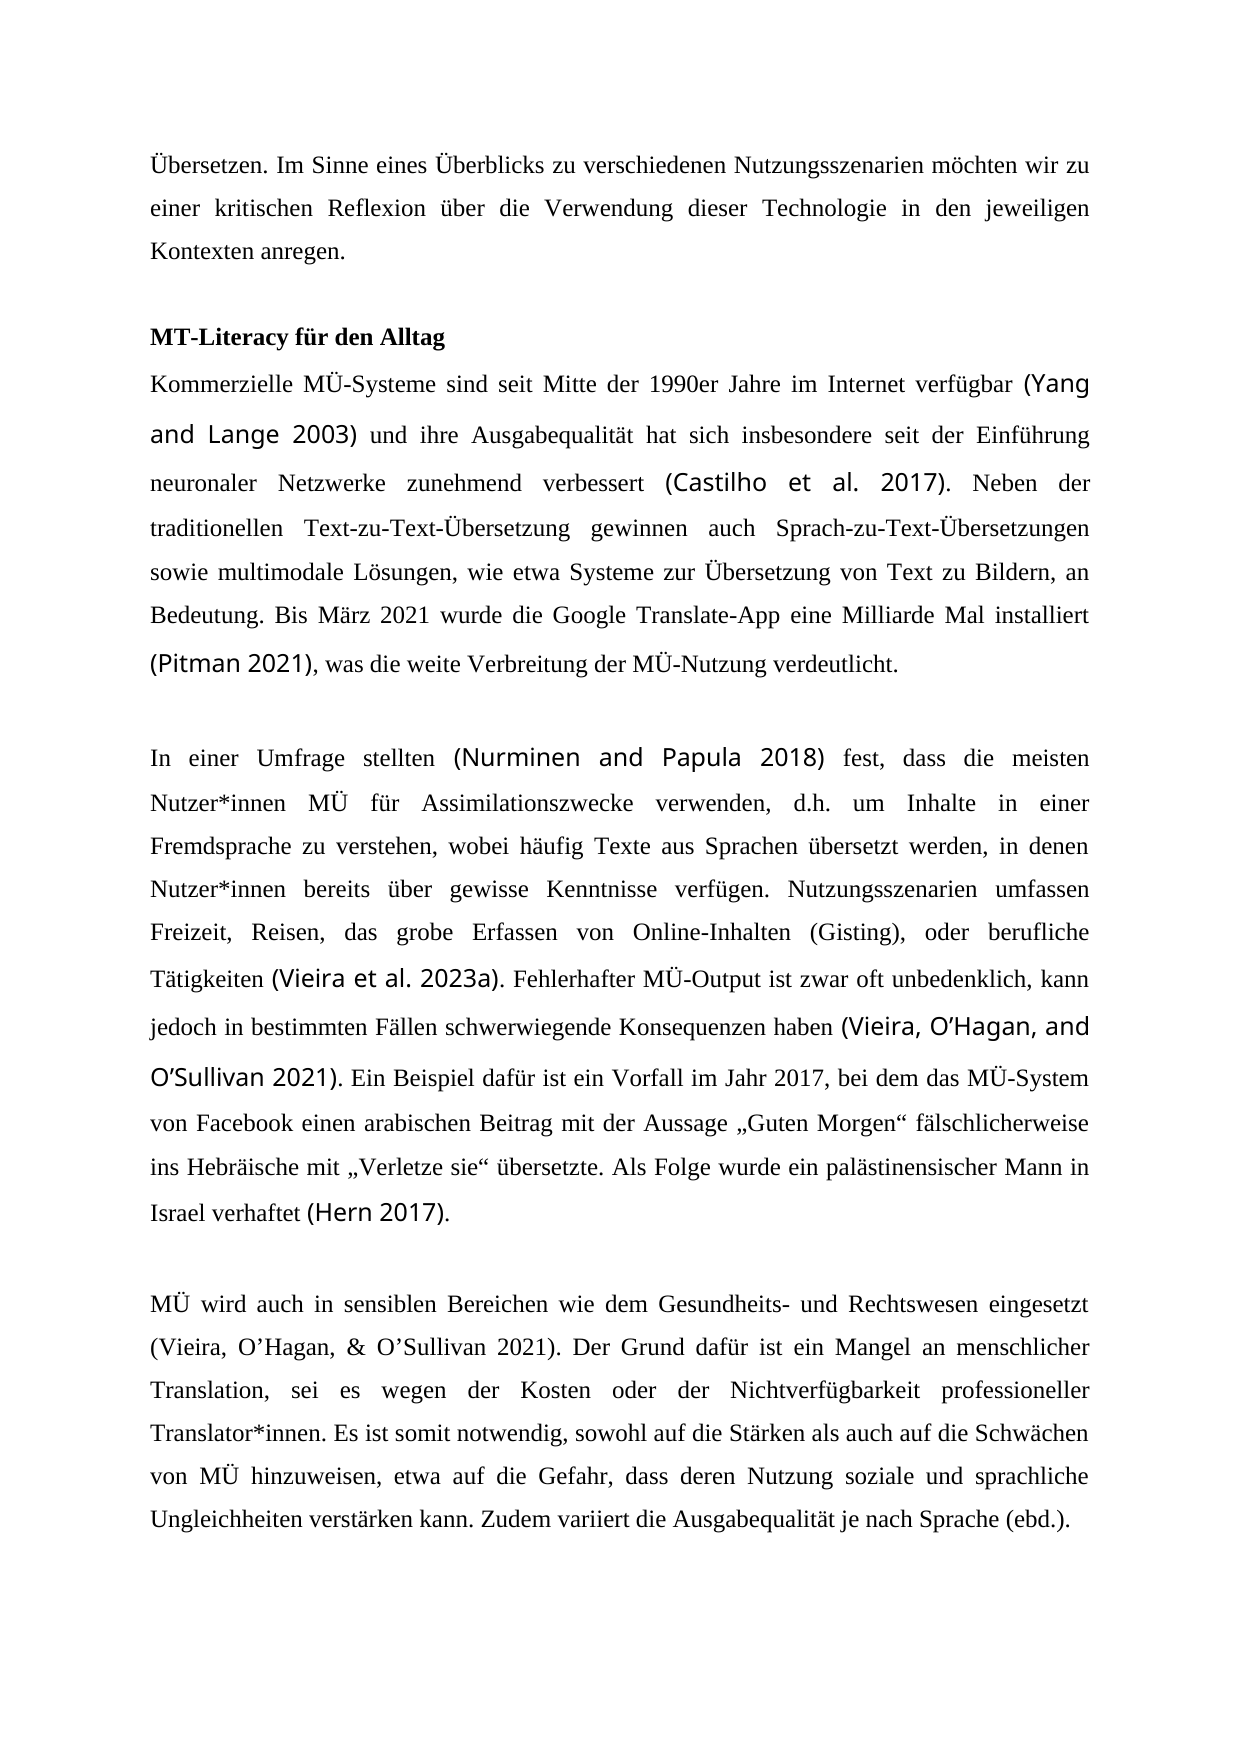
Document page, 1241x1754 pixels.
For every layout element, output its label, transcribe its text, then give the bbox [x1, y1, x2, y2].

text MT-Literacy für den Alltag [150, 322, 1090, 351]
text Kommerzielle MÜ-Systeme sind seit Mitte der 1990er Jahre im Internet verfügbar (Yang and Lange 2003) und ihre Ausgabequalität hat sich insbesondere seit der Einführung neuronaler Netzwerke zunehmend verbessert (Castilho et al. 2017). Neben der traditionellen Text-zu-Text-Übersetzung gewinnen auch Sprach-zu-Text-Übersetzungen sowie multimodale Lösungen, wie etwa Systeme zur Übersetzung von Text zu Bildern, an Bedeutung. Bis März 2021 wurde die Google Translate-App eine Milliarde Mal installiert (Pitman 2021), was die weite Verbreitung der MÜ-Nutzung verdeutlicht. [150, 366, 1090, 679]
text In einer Umfrage stellten (Nurminen and Papula 2018) fest, dass die meisten Nutzer*innen MÜ für Assimilationszwecke verwenden, d.h. um Inhalte in einer Fremdsprache zu verstehen, wobei häufig Texte aus Sprachen übersetzt werden, in denen Nutzer*innen bereits über gewisse Kenntnisse verfügen. Nutzungsszenarien umfassen Freizeit, Reisen, das grobe Erfassen von Online-Inhalten (Gisting), oder berufliche Tätigkeiten (Vieira et al. 2023a). Fehlerhafter MÜ-Output ist zwar oft unbedenklich, kann jedoch in bestimmten Fällen schwerwiegende Konsequenzen haben (Vieira, O’Hagan, and O’Sullivan 2021). Ein Beispiel dafür ist ein Vorfall im Jahr 2017, bei dem das MÜ-System von Facebook einen arabischen Beitrag mit der Aussage „Guten Morgen“ fälschlicherweise ins Hebräische mit „Verletze sie“ übersetzte. Als Folge wurde ein palästinensischer Mann in Israel verhaftet (Hern 2017). [150, 740, 1090, 1229]
text MÜ wird auch in sensiblen Bereichen wie dem Gesundheits- und Rechtswesen eingesetzt (Vieira, O’Hagan, & O’Sullivan 2021). Der Grund dafür ist ein Mangel an menschlicher Translation, sei es wegen der Kosten oder der Nichtverfügbarkeit professioneller Translator*innen. Es ist somit notwendig, sowohl auf die Stärken als auch auf die Schwächen von MÜ hinzuweisen, etwa auf die Gefahr, dass deren Nutzung soziale und sprachliche Ungleichheiten verstärken kann. Zudem variiert die Ausgabequalität je nach Sprache (ebd.). [150, 1289, 1090, 1533]
text Übersetzen. Im Sinne eines Überblicks zu verschiedenen Nutzungsszenarien möchten wir zu einer kritischen Reflexion über die Verwendung dieser Technologie in den jeweiligen Kontexten anregen. [150, 150, 1090, 265]
